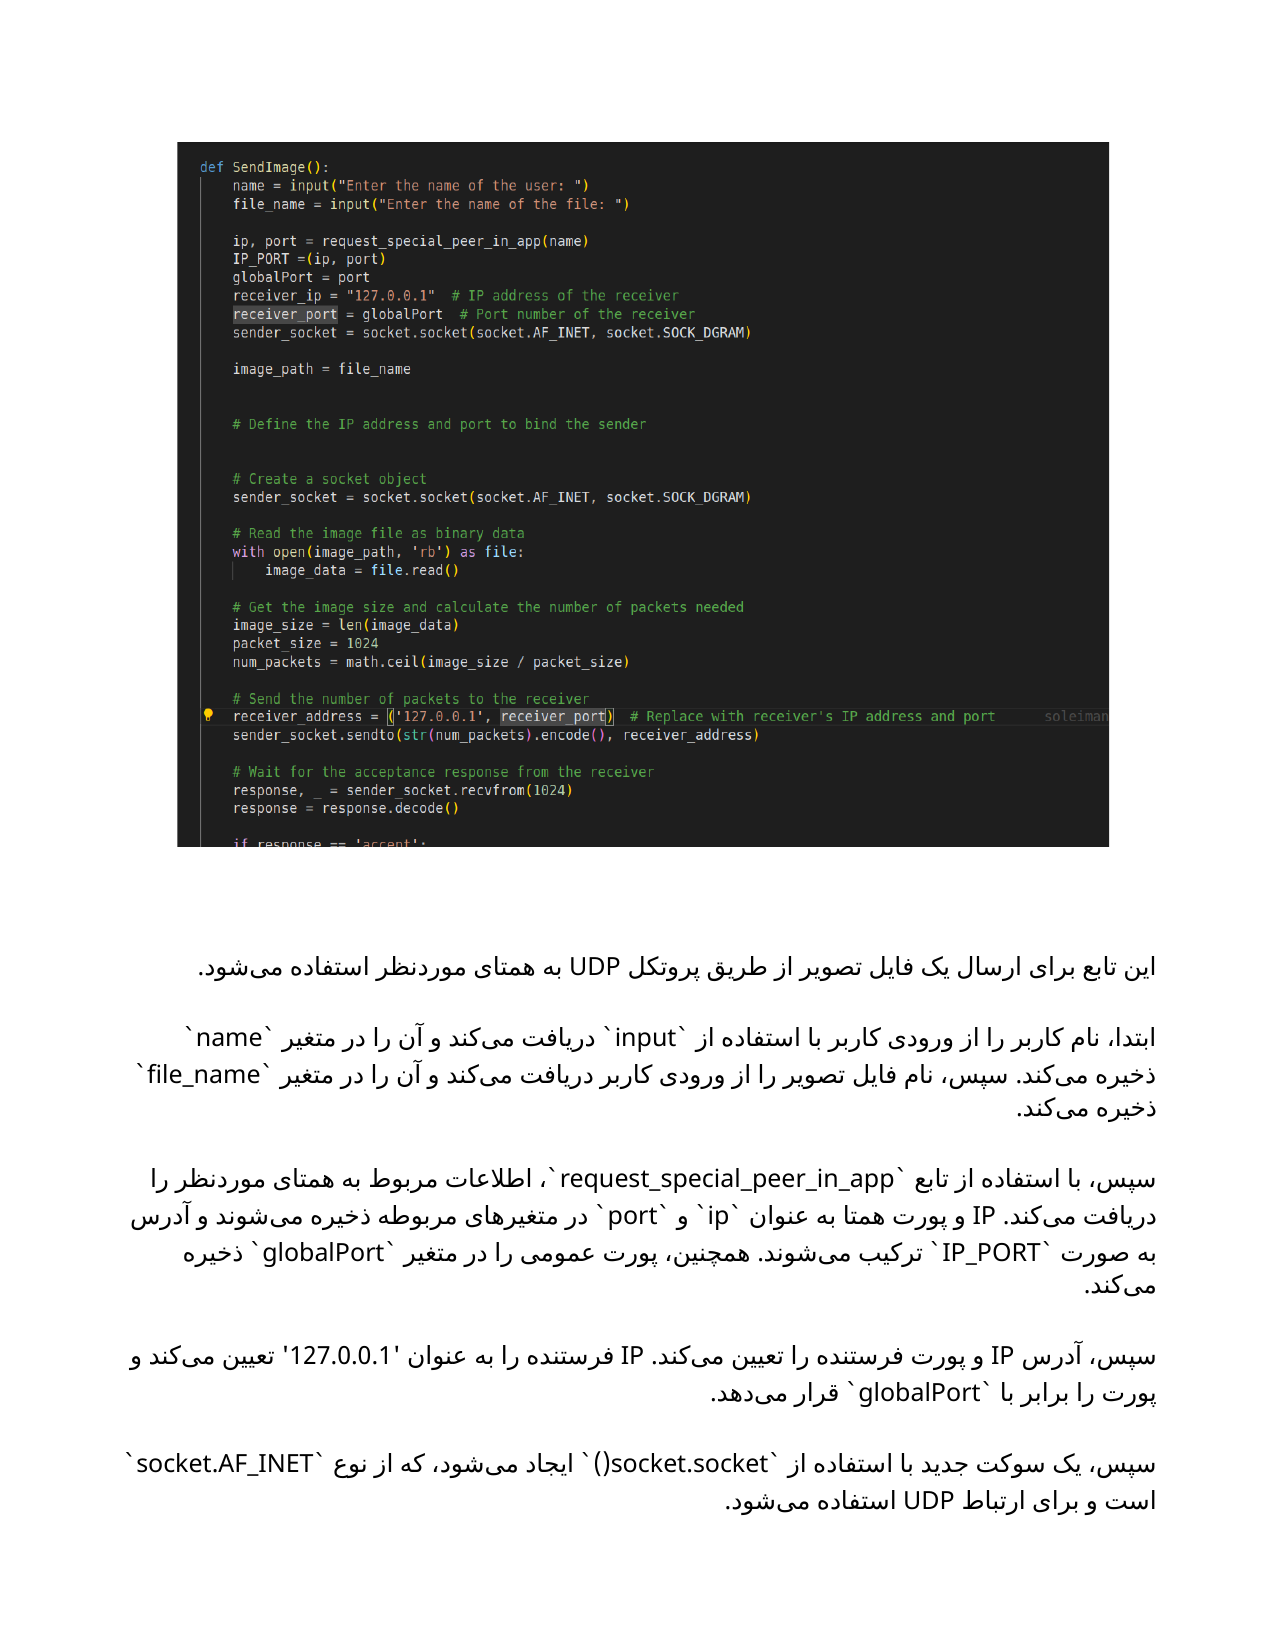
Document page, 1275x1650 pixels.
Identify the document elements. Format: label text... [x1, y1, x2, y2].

text سپس، آدرس IP و پورت فرستنده را تعیین می‌کند. IP فرستنده را به عنوان '127.0.0.1' تعیین می‌کند و پورت را برابر با `globalPort` قرار می‌دهد. [118, 1338, 1157, 1412]
picture [177, 142, 1110, 847]
text سپس، با استفاده از تابع `request_special_peer_in_app`، اطلاعات مربوط به همتای موردنظر را دریافت می‌کند. IP و پورت همتا به عنوان `ip` و `port` در متغیرهای مربوطه ذخیره می‌شوند و آدرس به صورت `IP_PORT` ترکیب می‌شوند. همچنین، پورت عمومی را در متغیر `globalPort` ذخیره می‌کند. [118, 1160, 1157, 1304]
text ابتدا، نام کاربر را از ورودی کاربر با استفاده از `input` دریافت می‌کند و آن را در متغیر `name` ذخیره می‌کند. سپس، نام فایل تصویر را از ورودی کاربر دریافت می‌کند و آن را در متغیر `file_name` ذخیره می‌کند. [118, 1020, 1157, 1126]
text این تابع برای ارسال یک فایل تصویر از طریق پروتکل UDP به همتای موردنظر استفاده می‌شود. [118, 949, 1157, 986]
text سپس، یک سوکت جدید با استفاده از `socket.socket()` ایجاد می‌شود، که از نوع `socket.AF_INET` است و برای ارتباط UDP استفاده می‌شود. [118, 1446, 1157, 1520]
